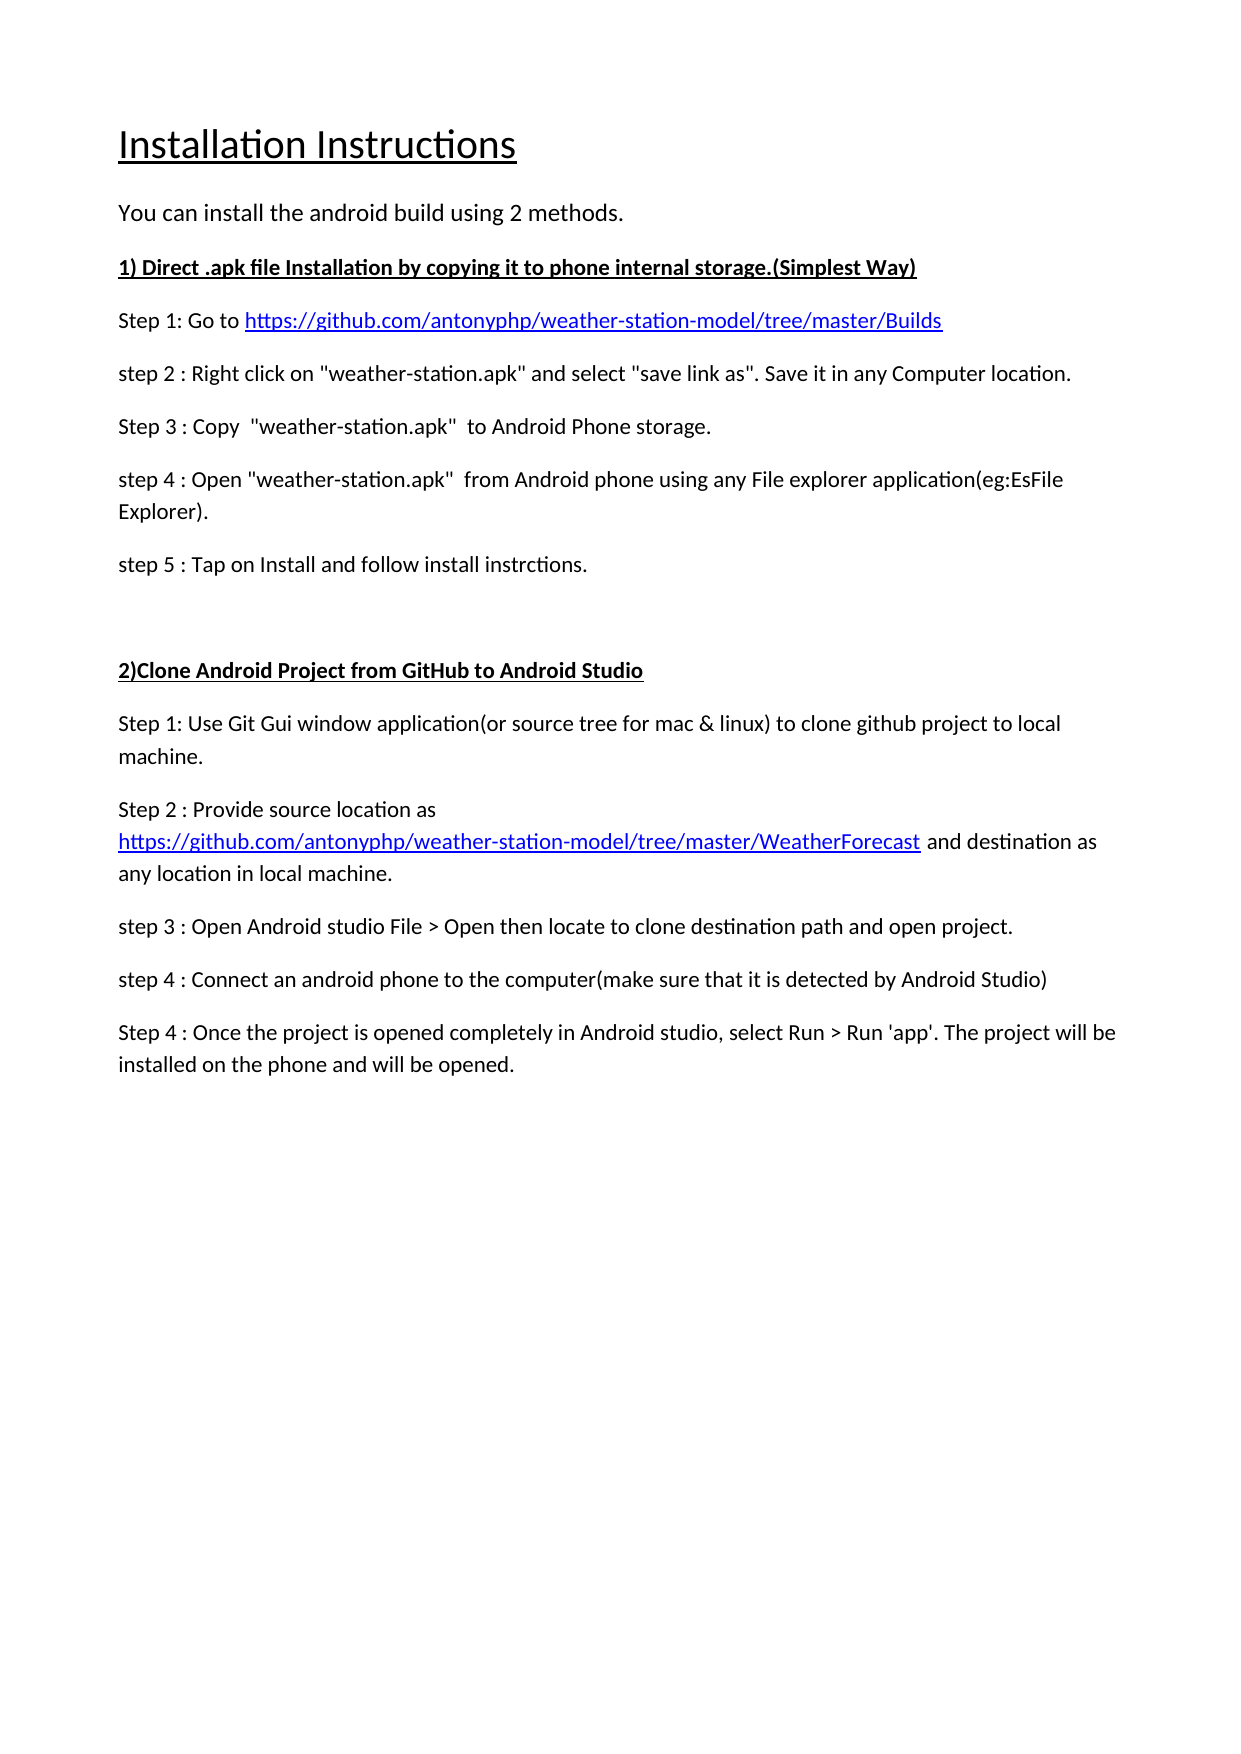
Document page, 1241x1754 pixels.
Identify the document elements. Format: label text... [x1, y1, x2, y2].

text Step 3 : Copy "weather-station.apk" to Android Phone storage. [118, 412, 1122, 440]
text Step 1: Use Git Gui window application(or source tree for mac & linux) to clone github project to local machine. [118, 709, 1122, 770]
text You can install the android build using 2 methods. [118, 197, 1122, 228]
text step 5 : Tap on Install and follow install instrctions. [118, 551, 1122, 578]
text step 4 : Connect an android phone to the computer(make sure that it is detected by Android Studio) [118, 965, 1122, 993]
text 2)Clone Android Project from GitHub to Android Studio [118, 657, 1122, 684]
text step 2 : Right click on "weather-station.apk" and select "save link as". Save it in any Computer location. [118, 359, 1122, 387]
text Step 4 : Once the project is opened completely in Android studio, select Run > Run 'app'. The project will be installed on the phone and will be opened. [118, 1018, 1122, 1078]
text 1) Direct .apk file Installation by copying it to phone internal storage.(Simplest Way) [118, 253, 1122, 281]
text Step 1: Go to https://github.com/antonyphp/weather-station-model/tree/master/Builds [118, 306, 1122, 334]
text step 3 : Open Android studio File > Open then locate to clone destination path and open project. [118, 912, 1122, 940]
text step 4 : Open "weather-station.apk" from Android phone using any File explorer application(eg:EsFile Explorer). [118, 465, 1122, 526]
text Installation Instructions [118, 118, 1122, 169]
text Step 2 : Provide source location as https://github.com/antonyphp/weather-station-model/tree/master/WeatherForecast and destination as any location in local machine. [118, 795, 1122, 887]
